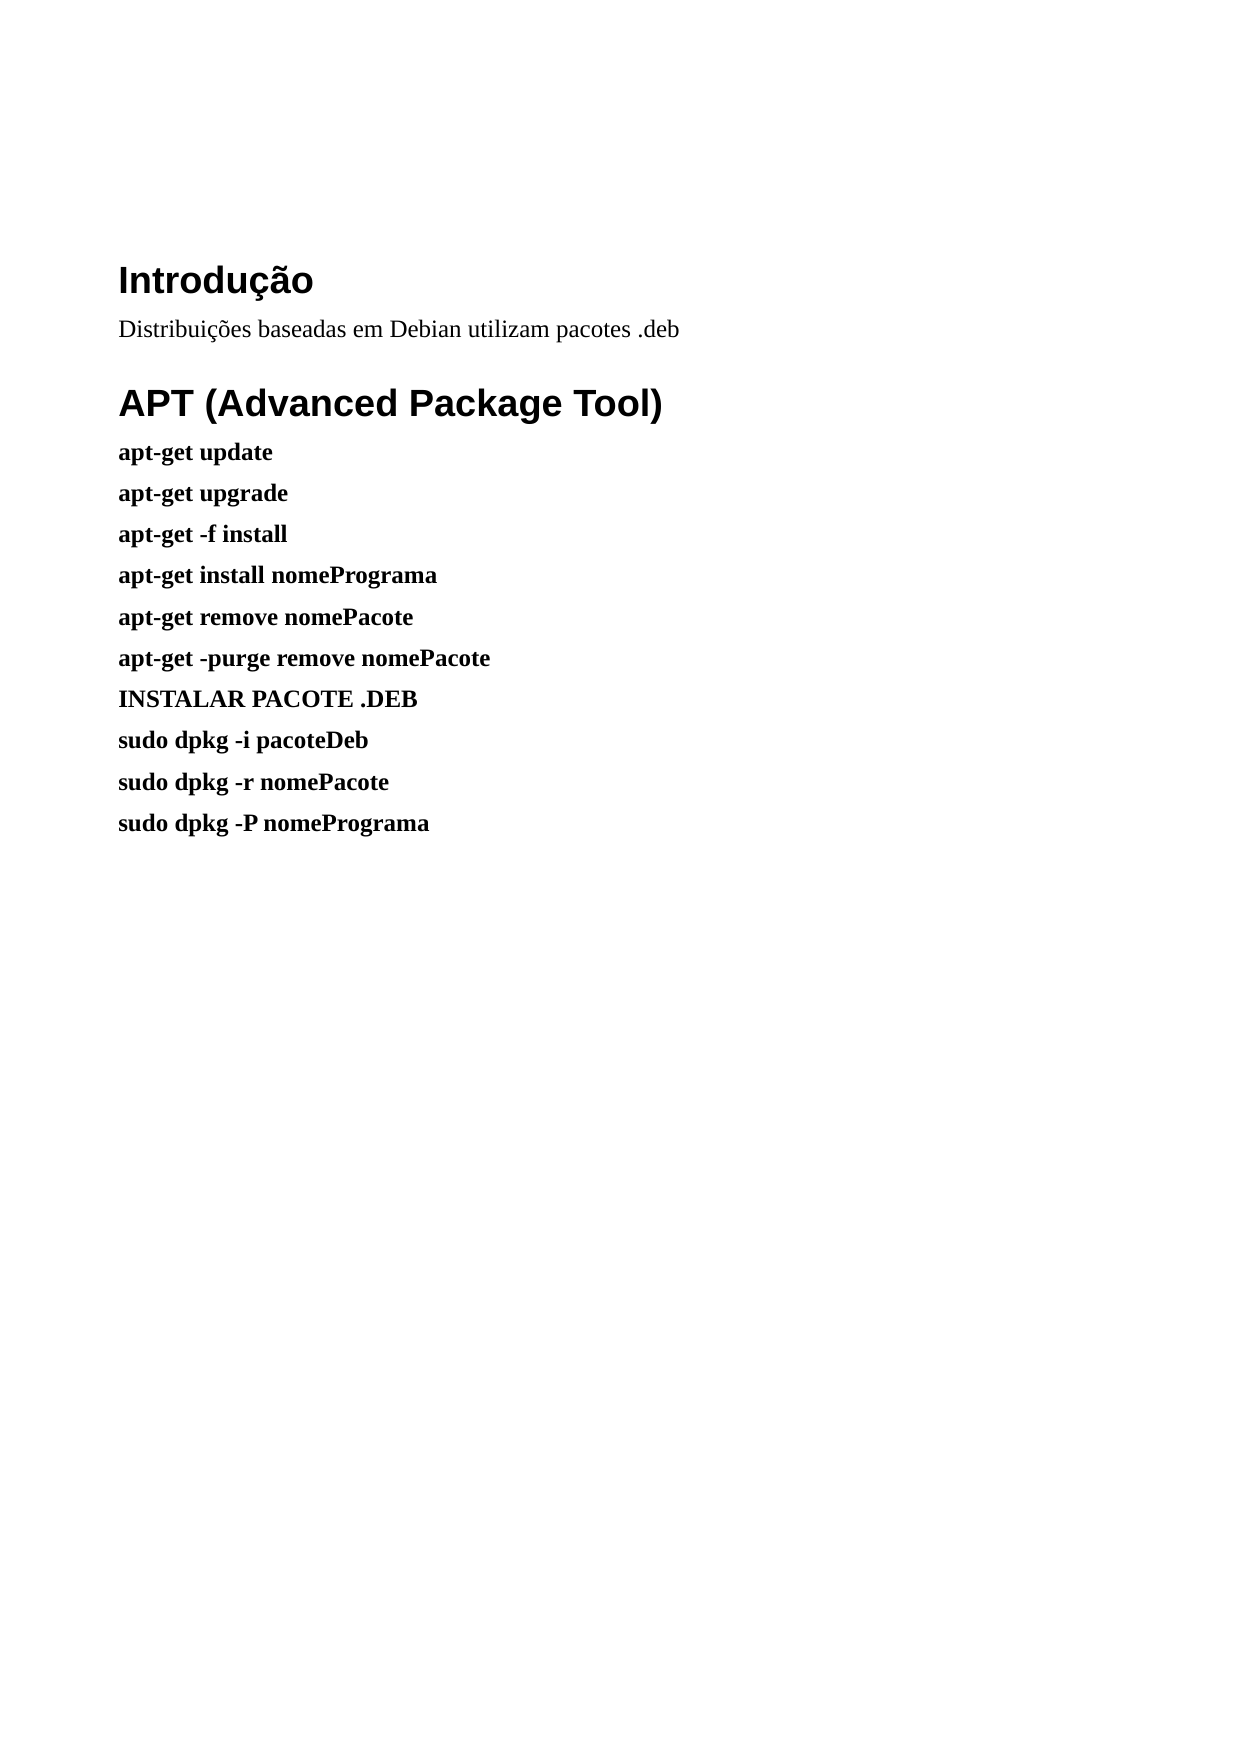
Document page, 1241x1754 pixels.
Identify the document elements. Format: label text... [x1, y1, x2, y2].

text apt-get install nomePrograma [118, 560, 1122, 589]
text sudo dpkg -i pacoteDeb [118, 725, 1122, 754]
subtitle Introdução [118, 258, 1122, 302]
text sudo dpkg -P nomePrograma [118, 808, 1122, 837]
text apt-get -purge remove nomePacote [118, 643, 1122, 672]
text apt-get update [118, 437, 1122, 465]
text INSTALAR PACOTE .DEB [118, 684, 1122, 713]
subtitle APT (Advanced Package Tool) [118, 381, 1122, 424]
text apt-get -f install [118, 519, 1122, 548]
text Distribuições baseadas em Debian utilizam pacotes .deb [118, 314, 1122, 343]
text sudo dpkg -r nomePacote [118, 767, 1122, 795]
text apt-get upgrade [118, 478, 1122, 507]
text apt-get remove nomePacote [118, 602, 1122, 630]
